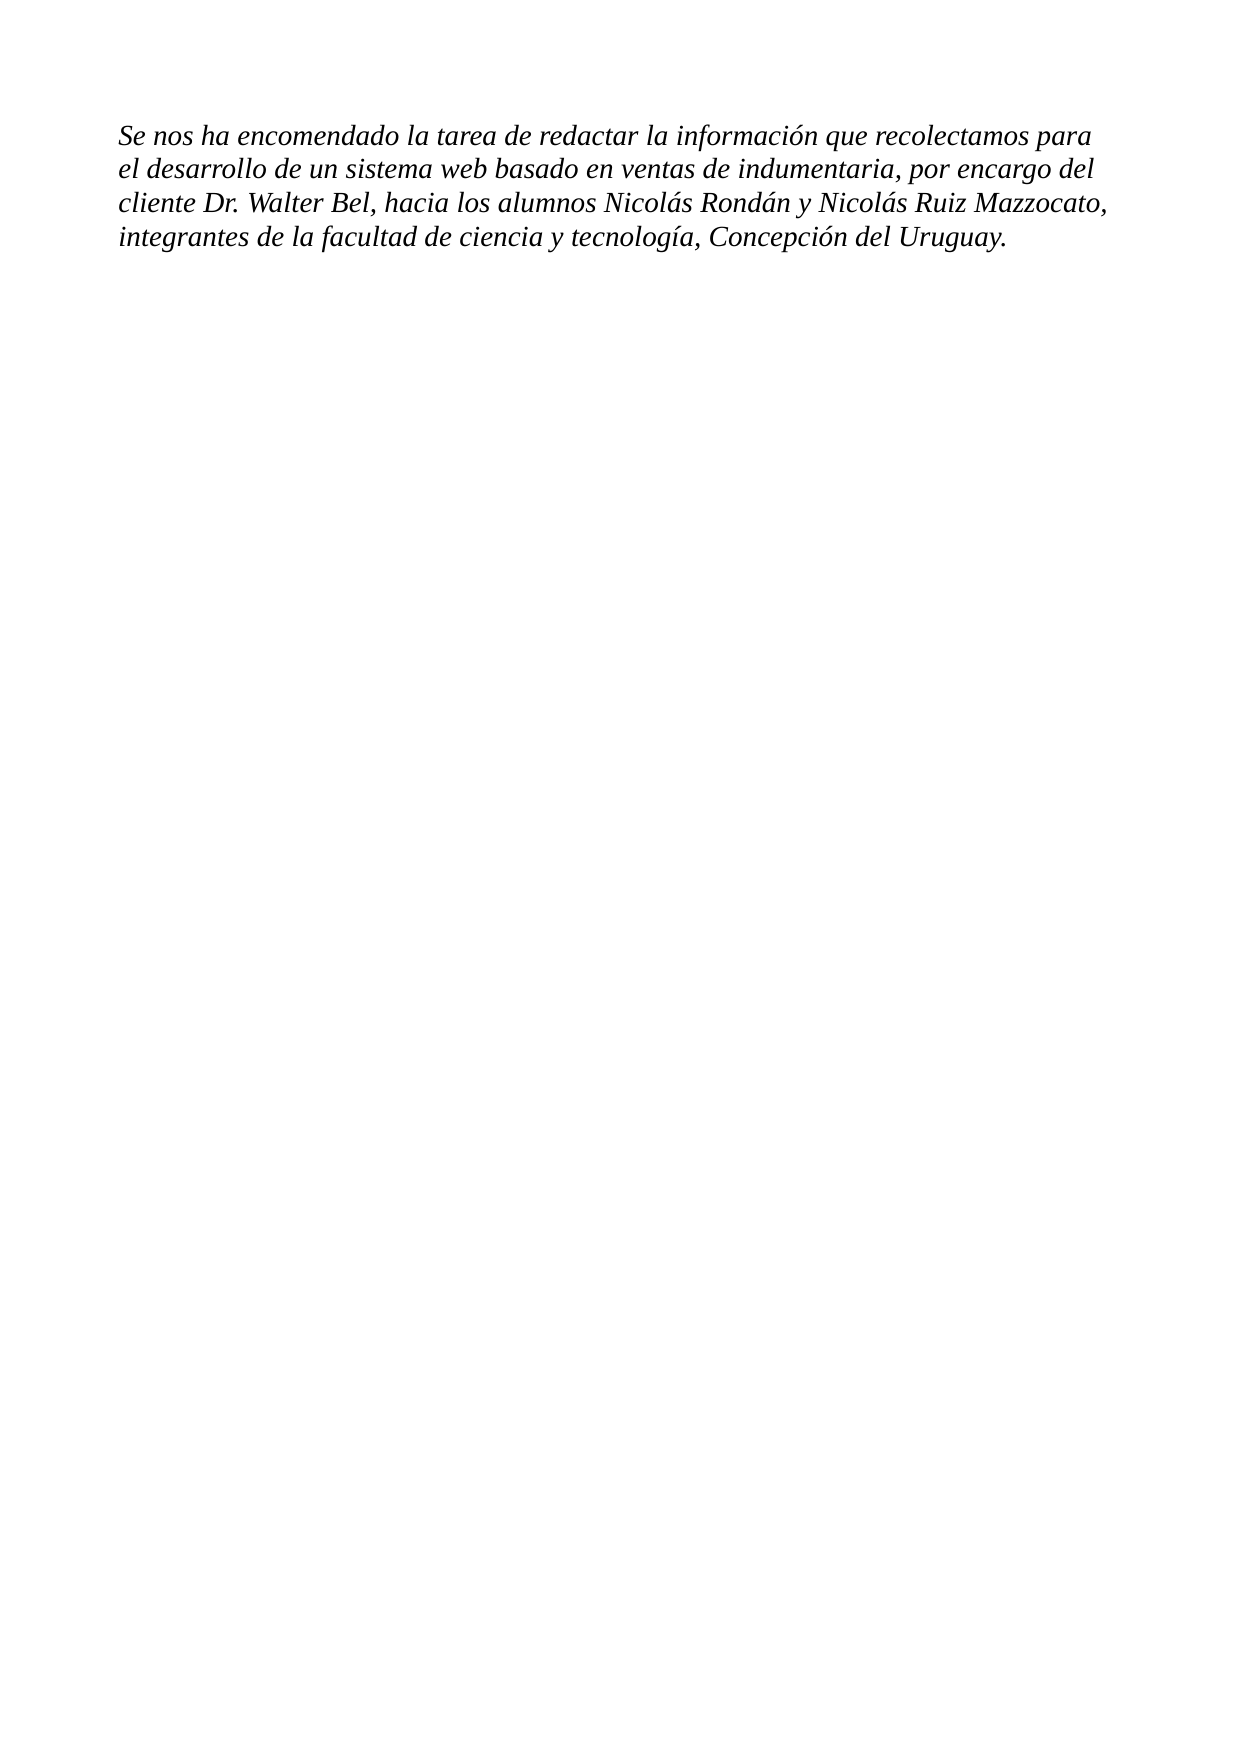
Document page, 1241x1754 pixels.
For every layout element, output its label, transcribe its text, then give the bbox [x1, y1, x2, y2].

text Se nos ha encomendado la tarea de redactar la información que recolectamos para el desarrollo de un sistema web basado en ventas de indumentaria, por encargo del cliente Dr. Walter Bel, hacia los alumnos Nicolás Rondán y Nicolás Ruiz Mazzocato, integrantes de la facultad de ciencia y tecnología, Concepción del Uruguay. [118, 118, 1122, 252]
